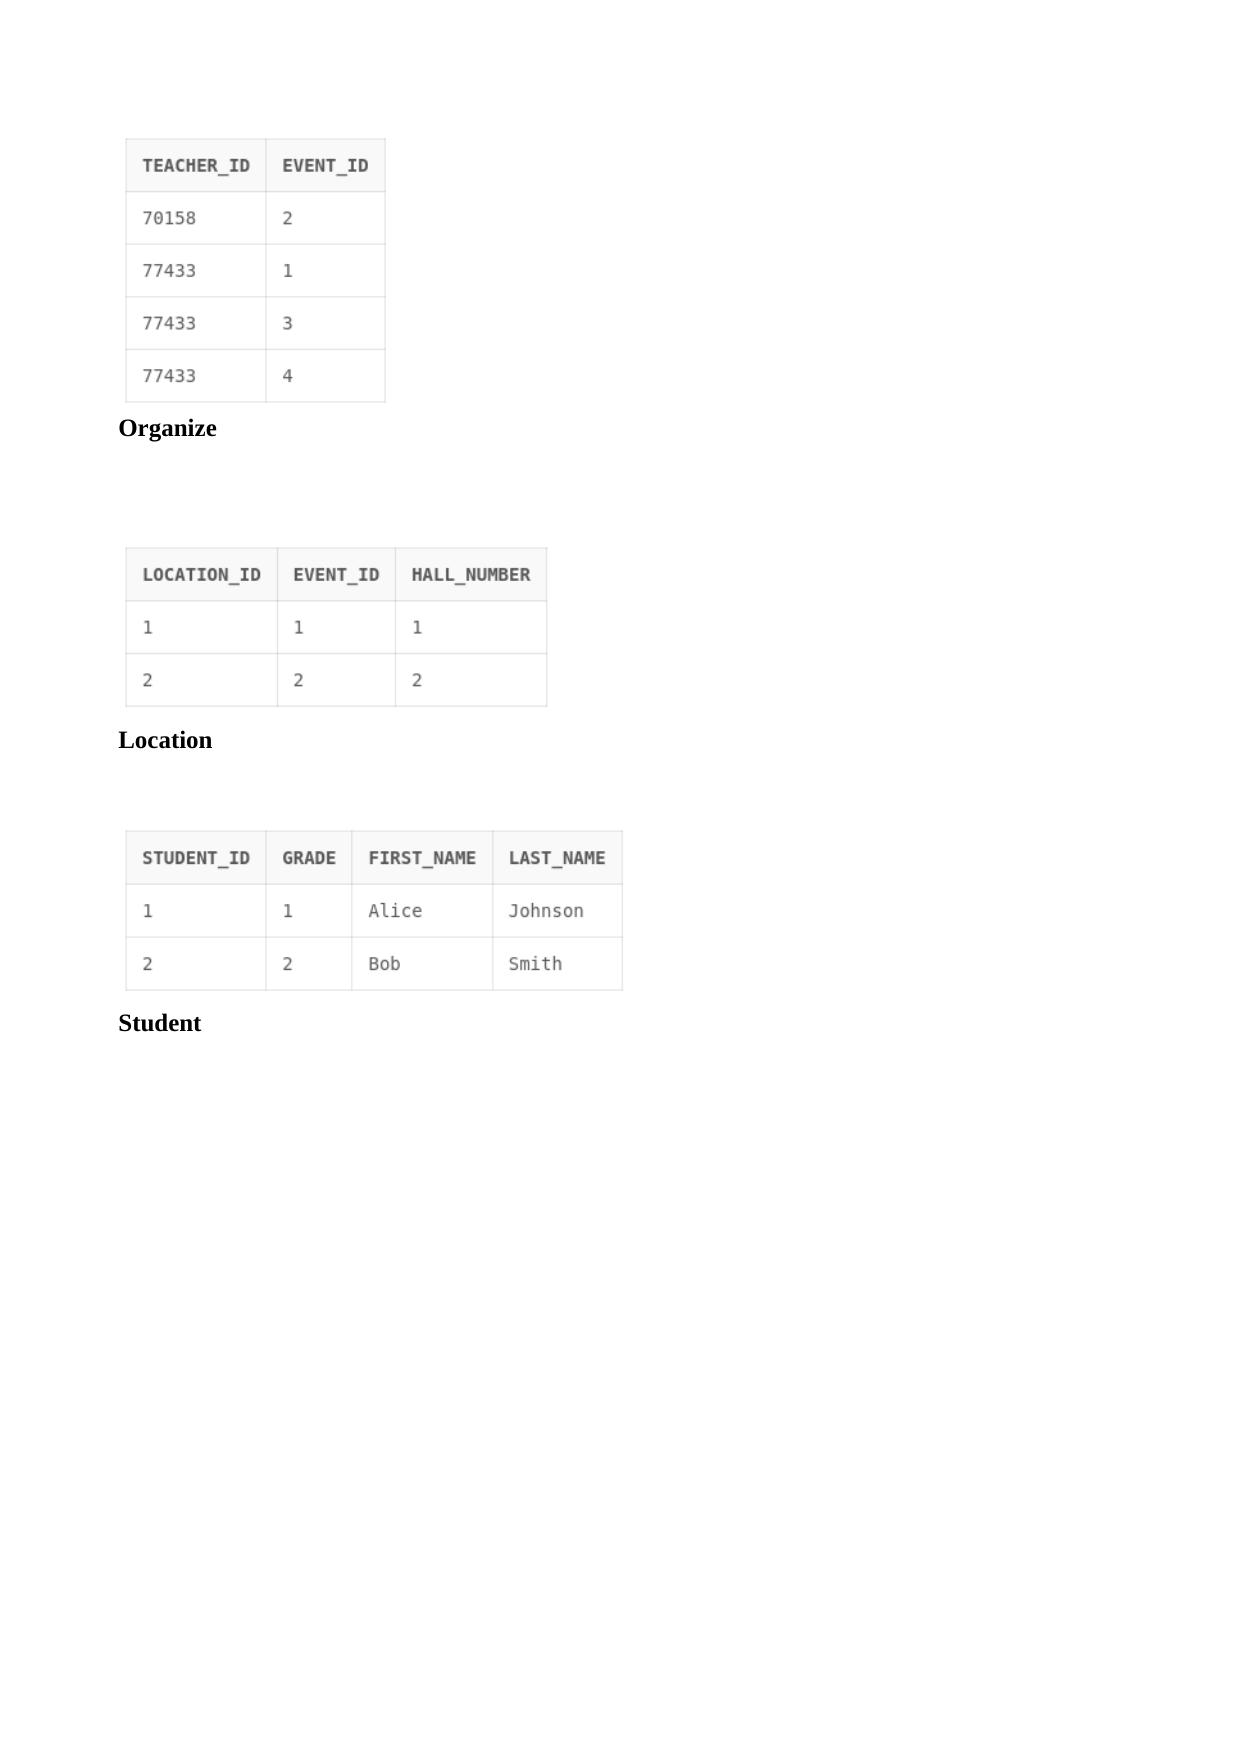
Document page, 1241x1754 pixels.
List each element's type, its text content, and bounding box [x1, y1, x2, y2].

picture [118, 811, 1123, 1009]
text Organize [118, 413, 1122, 441]
text Location [118, 725, 1122, 753]
text Student [118, 1009, 1122, 1037]
picture [118, 118, 1123, 413]
picture [118, 527, 1123, 725]
